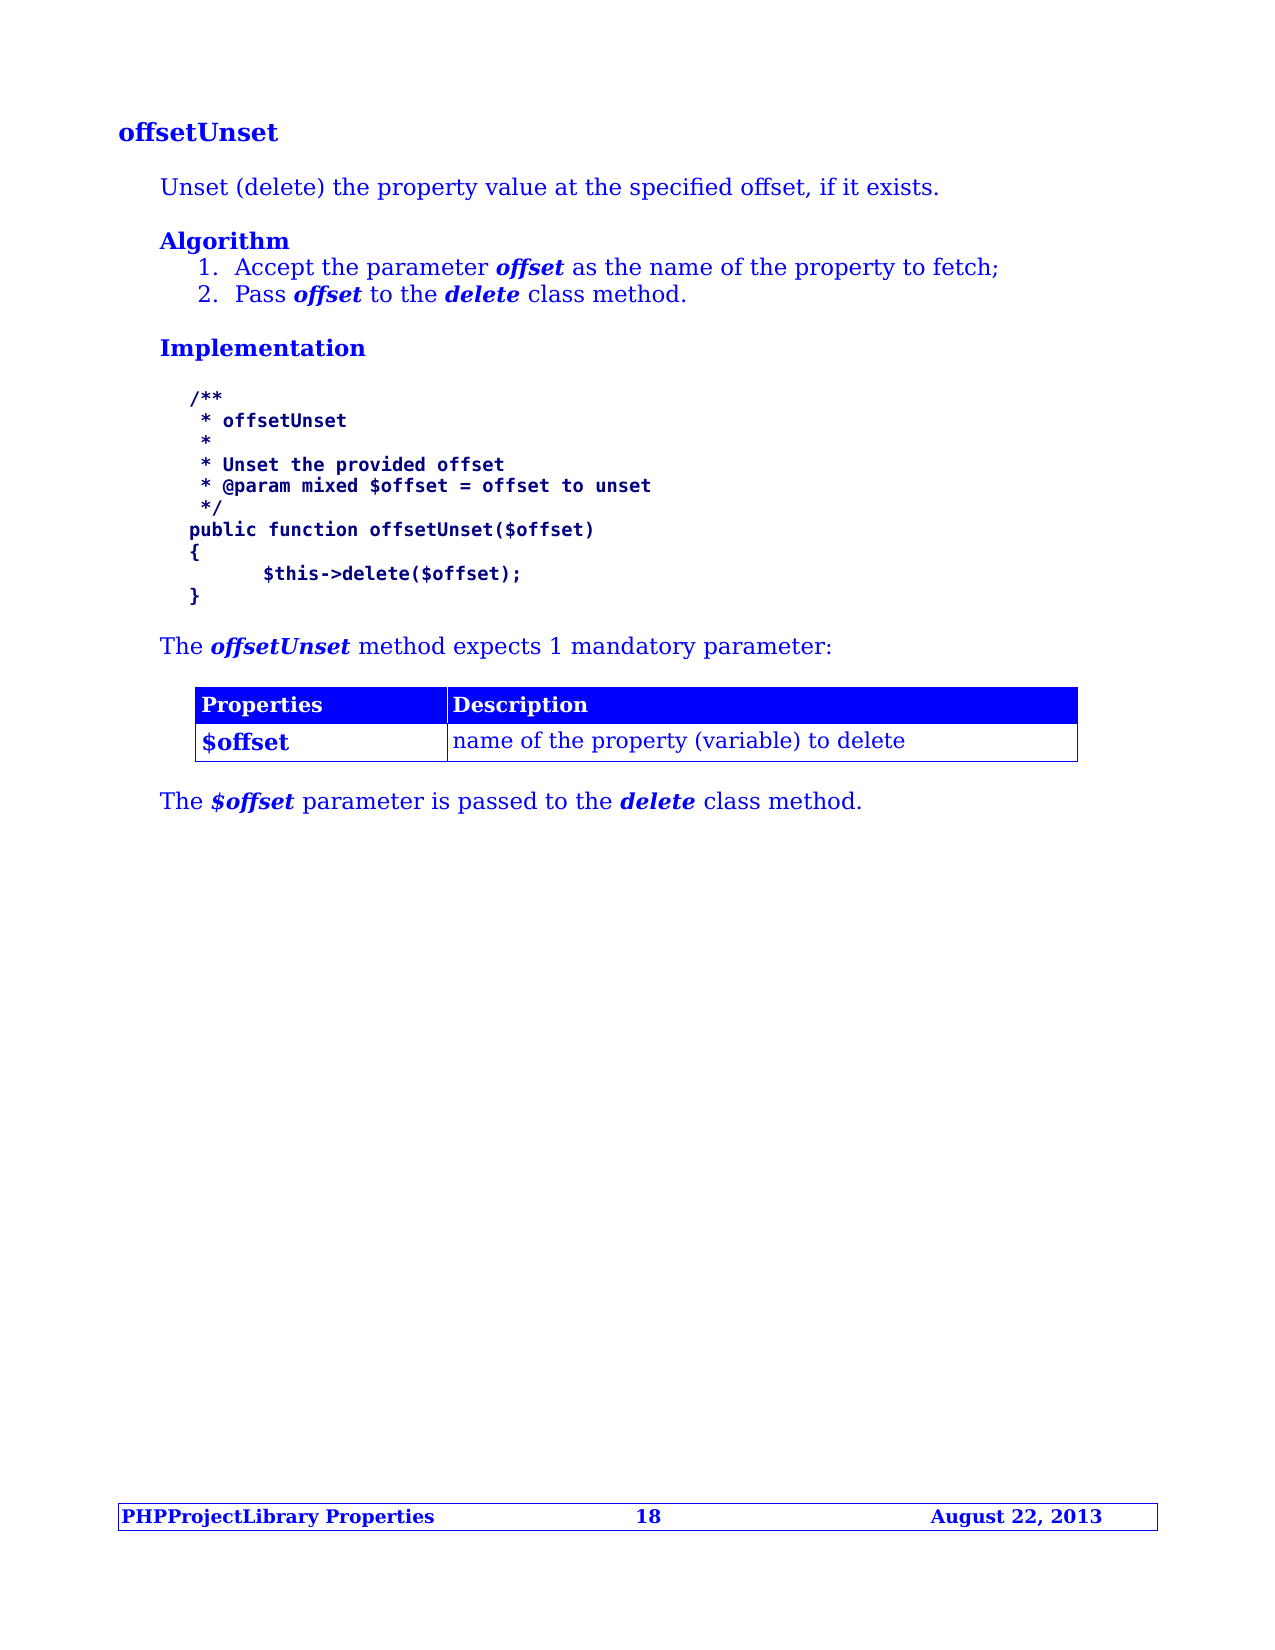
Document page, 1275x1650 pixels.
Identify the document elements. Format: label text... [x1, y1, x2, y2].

text The offsetUnset method expects 1 mandatory parameter: [159, 633, 1157, 660]
table_cell $offset [196, 724, 447, 761]
list * Unset the provided offset [189, 453, 1157, 475]
list * @param mixed $offset = offset to unset [189, 475, 1157, 497]
text Implementation [159, 334, 1157, 361]
list Pass offset to the delete class method. [197, 281, 1157, 308]
table_header Description [448, 688, 1077, 723]
list } [189, 585, 1157, 607]
list /** [189, 388, 1157, 410]
title offsetUnset [118, 118, 1157, 147]
list public function offsetUnset($offset) [189, 519, 1157, 541]
text The $offset parameter is passed to the delete class method. [159, 788, 1157, 814]
table_cell name of the property (variable) to delete [448, 724, 1077, 761]
list { [189, 541, 1157, 563]
text Unset (delete) the property value at the specified offset, if it exists. [159, 174, 1157, 201]
list */ [189, 497, 1157, 519]
list * [189, 432, 1157, 453]
list * offsetUnset [189, 410, 1157, 432]
list Accept the parameter offset as the name of the property to fetch; [197, 254, 1157, 281]
text Algorithm [159, 227, 1157, 254]
list $this->delete($offset); [189, 563, 1157, 585]
table_header Properties [196, 688, 447, 723]
